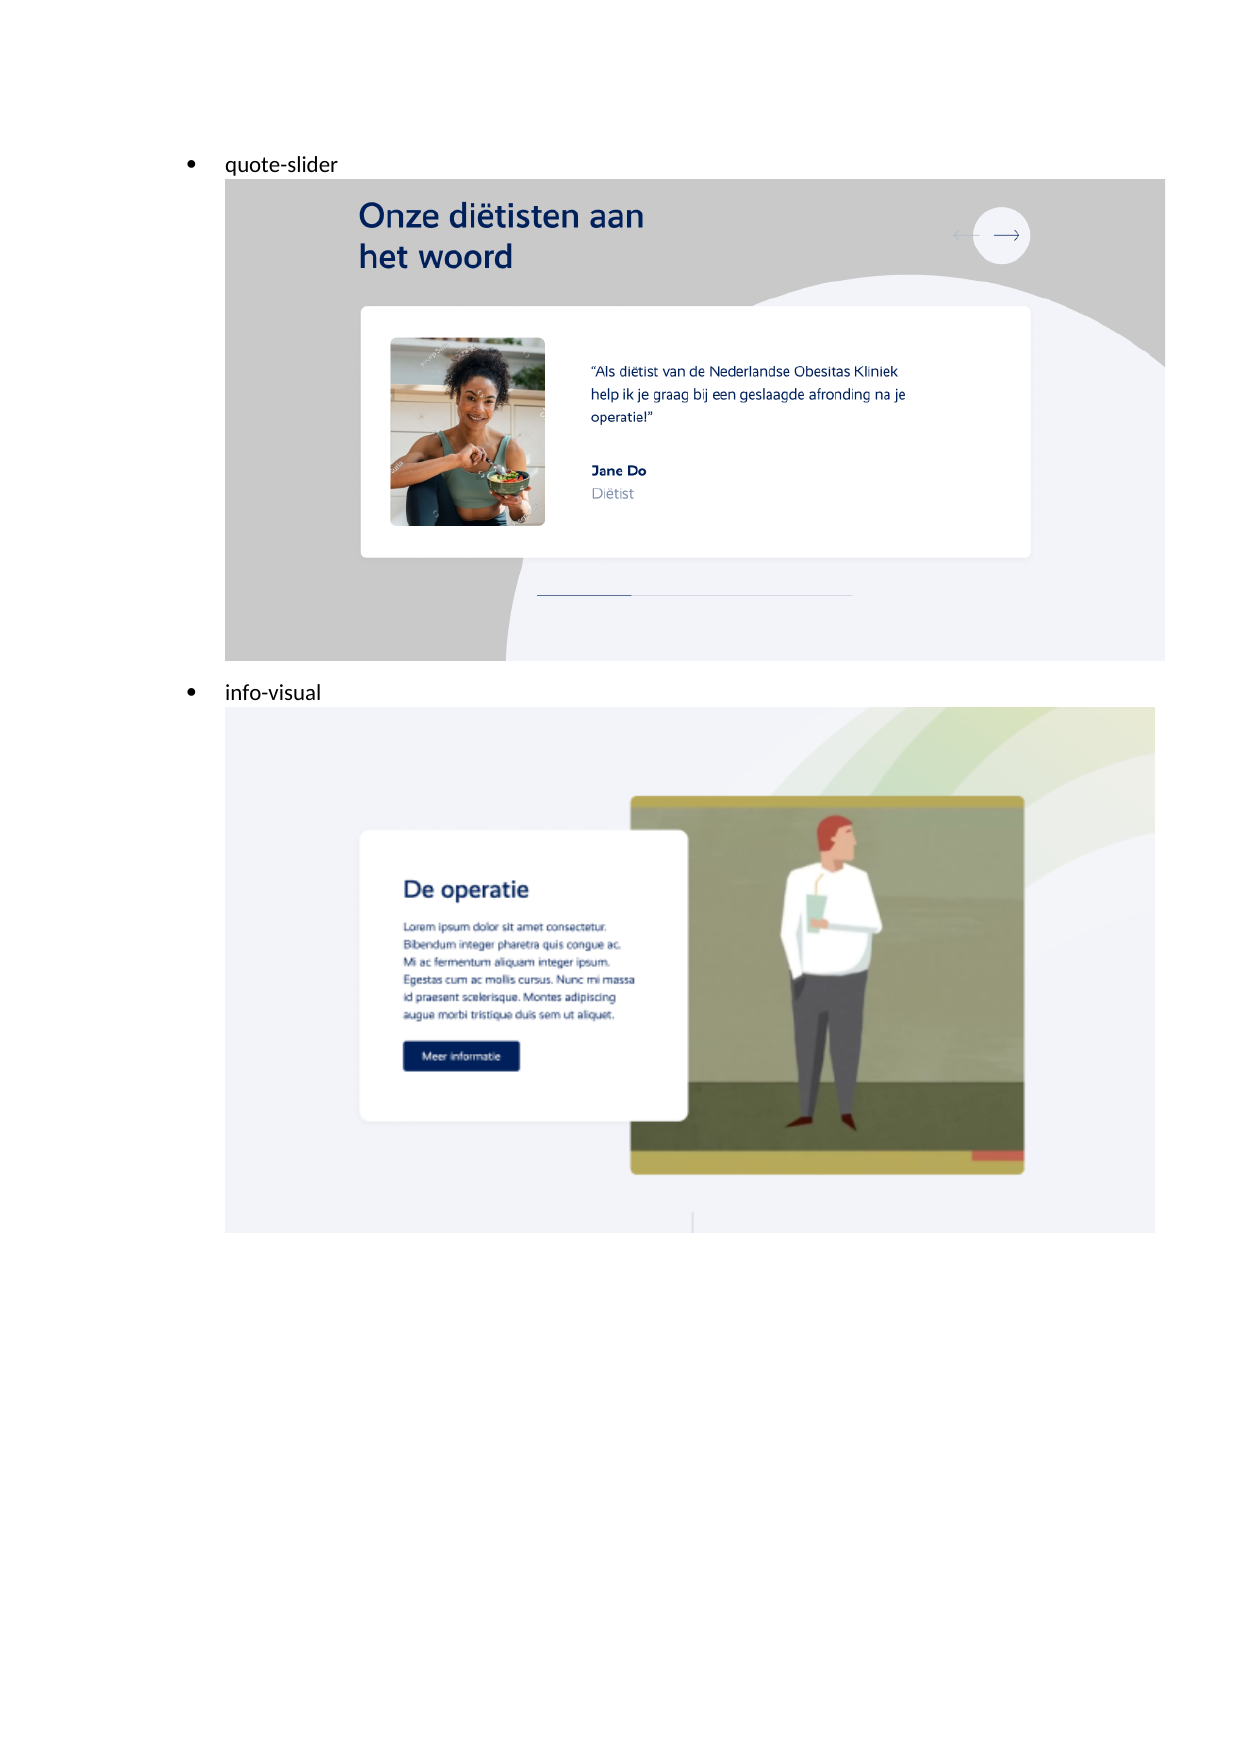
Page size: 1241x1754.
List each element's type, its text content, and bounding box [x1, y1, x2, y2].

list info-visual [187, 678, 1090, 1232]
list quote-slider [187, 150, 1090, 661]
